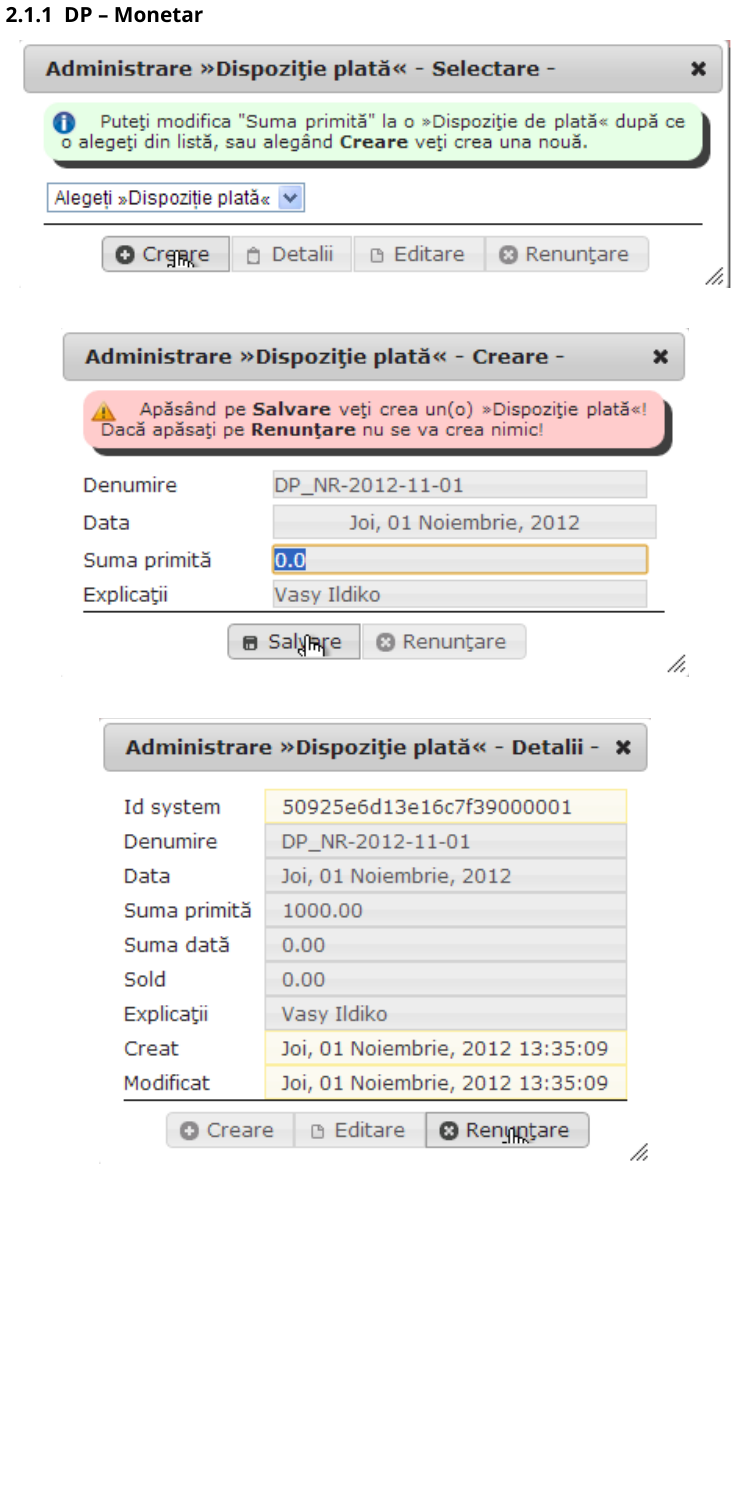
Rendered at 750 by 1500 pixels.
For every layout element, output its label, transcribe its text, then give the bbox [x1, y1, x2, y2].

picture [19, 40, 731, 288]
subtitle DP – Monetar [0, 0, 750, 28]
picture [61, 328, 689, 677]
picture [99, 718, 651, 1164]
